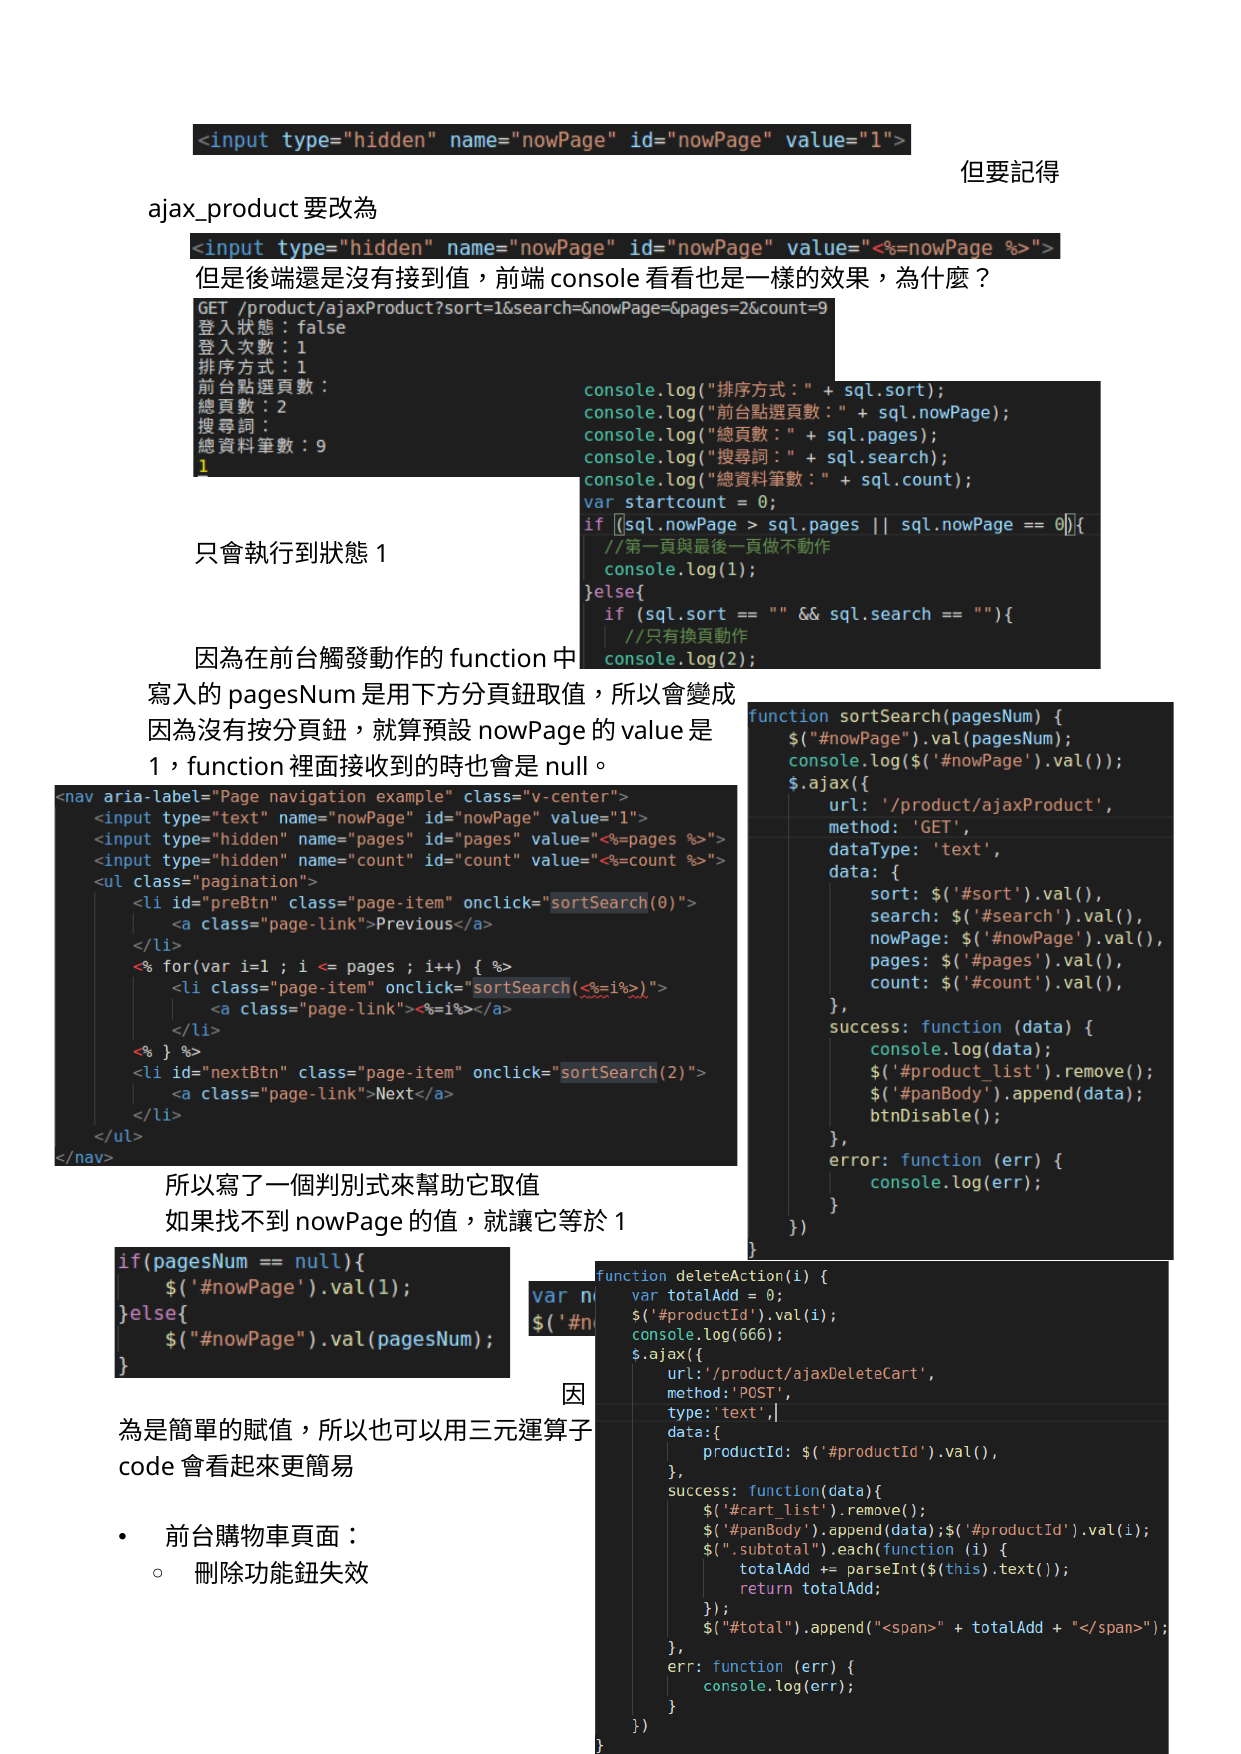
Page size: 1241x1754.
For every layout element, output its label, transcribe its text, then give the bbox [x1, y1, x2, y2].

picture [190, 233, 1061, 259]
text 因為是簡單的賦值，所以也可以用三元運算子，code會看起來更簡易 [118, 1374, 595, 1483]
text 只會執行到狀態1 [148, 534, 579, 570]
list 但是後端還是沒有接到值，前端console看看也是一樣的效果，為什麼？ [159, 225, 1122, 295]
text [1101, 534, 1122, 570]
picture [192, 124, 912, 155]
text 因為在前台觸發動作的function中，寫入的pagesNum是用下方分頁鈕取值，所以會變成因為沒有按分頁鈕，就算預設nowPage的value是1，function裡面接收到的時也會是null。 [148, 638, 1122, 783]
picture [114, 1247, 511, 1378]
picture [528, 1261, 1169, 1754]
text 但要記得ajax_product要改為 [148, 152, 1122, 225]
picture [747, 702, 1174, 1260]
text 如果找不到nowPage的值，就讓它等於1 [118, 1202, 747, 1238]
picture [193, 298, 1101, 669]
text 所以寫了一個判別式來幫助它取值 [118, 846, 747, 1202]
list 刪除功能鈕失效 [148, 1553, 595, 1589]
picture [54, 785, 738, 1166]
list 前台購物車頁面： [118, 1517, 595, 1553]
